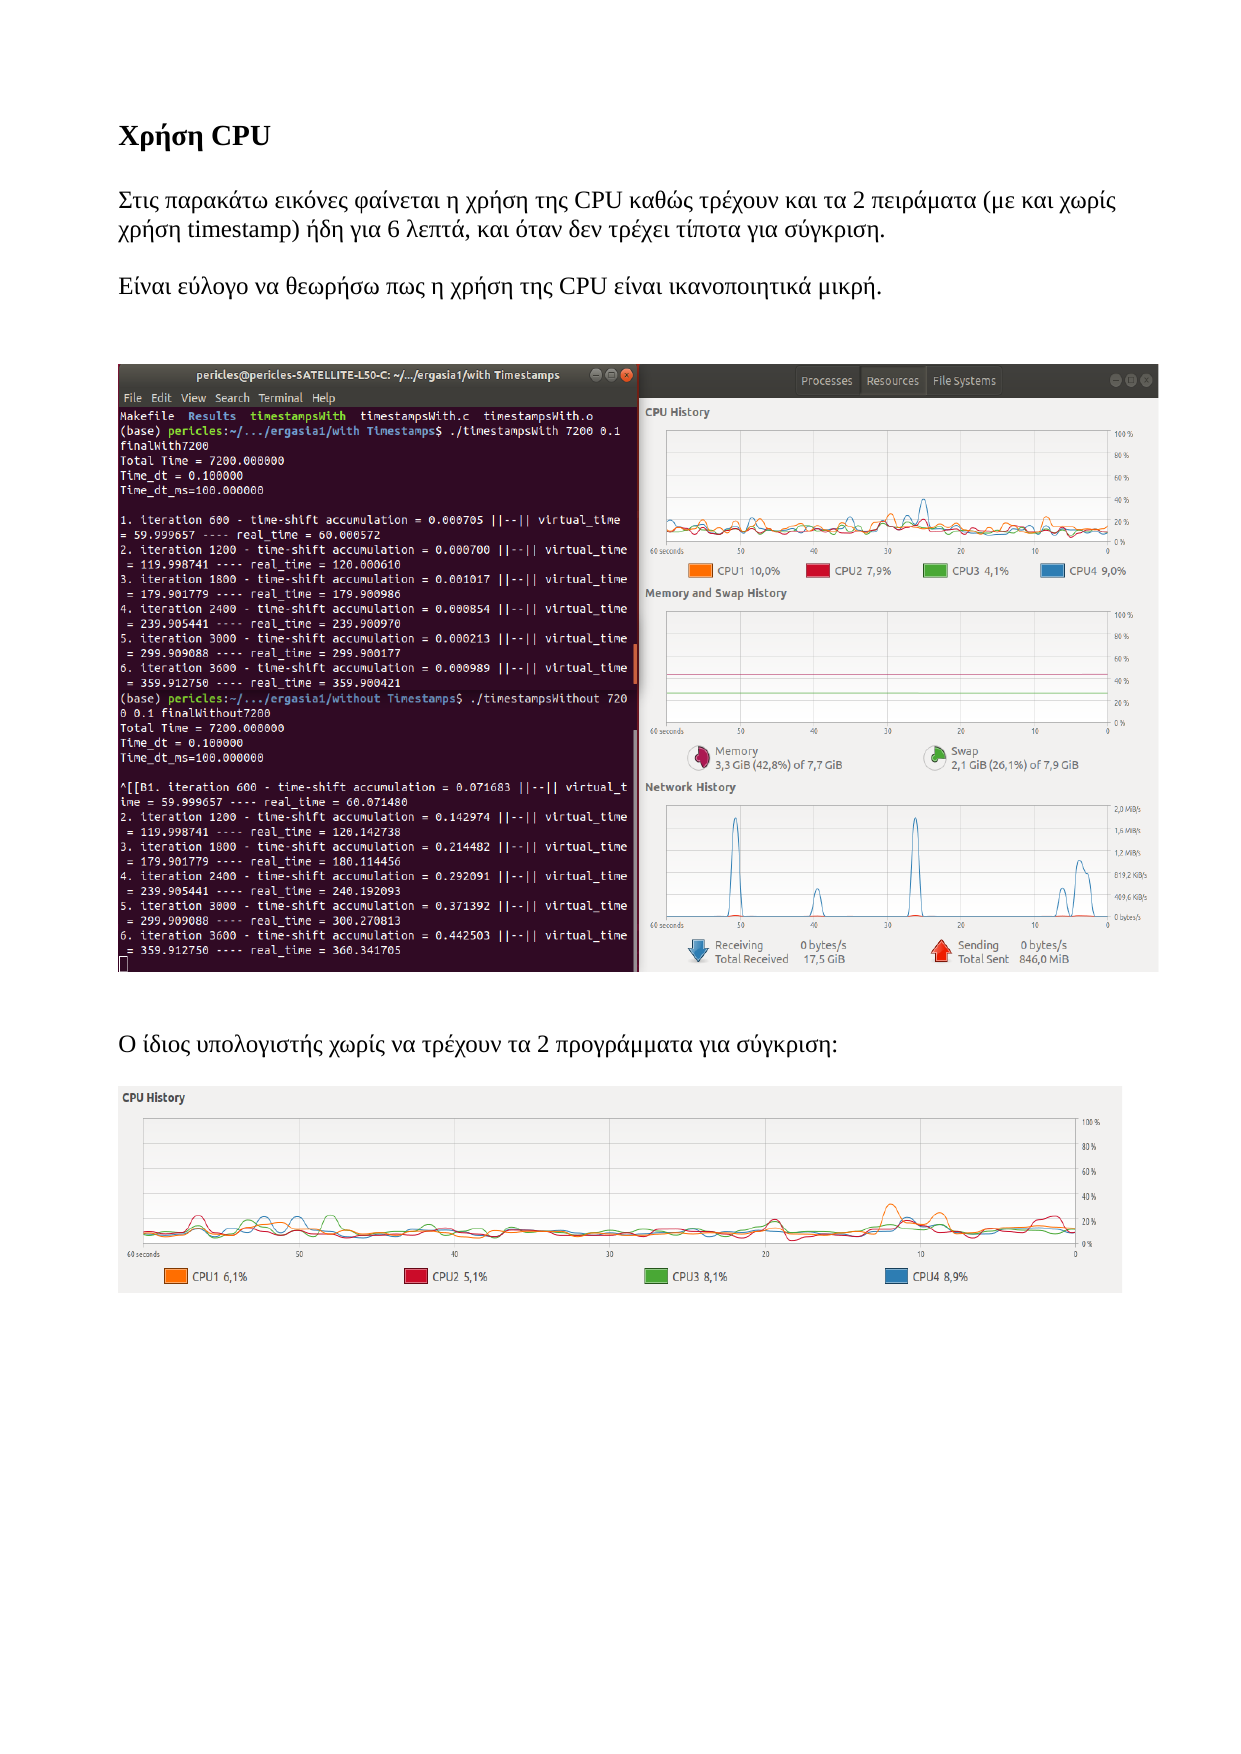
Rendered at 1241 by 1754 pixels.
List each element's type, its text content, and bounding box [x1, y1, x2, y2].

text Χρήση CPU [118, 118, 1122, 152]
picture [118, 364, 1159, 972]
text Στις παρακάτω εικόνες φαίνεται η χρήση της CPU καθώς τρέχουν και τα 2 πειράματα (με και χωρίς χρήση timestamp) ήδη για 6 λεπτά, και όταν δεν τρέχει τίποτα για σύγκριση. [118, 185, 1122, 243]
text Είναι εύλογο να θεωρήσω πως η χρήση της CPU είναι ικανοποιητικά μικρή. [118, 271, 1122, 300]
picture [118, 1086, 1123, 1293]
text Ο ίδιος υπολογιστής χωρίς να τρέχουν τα 2 προγράμματα για σύγκριση: [118, 1029, 1122, 1058]
